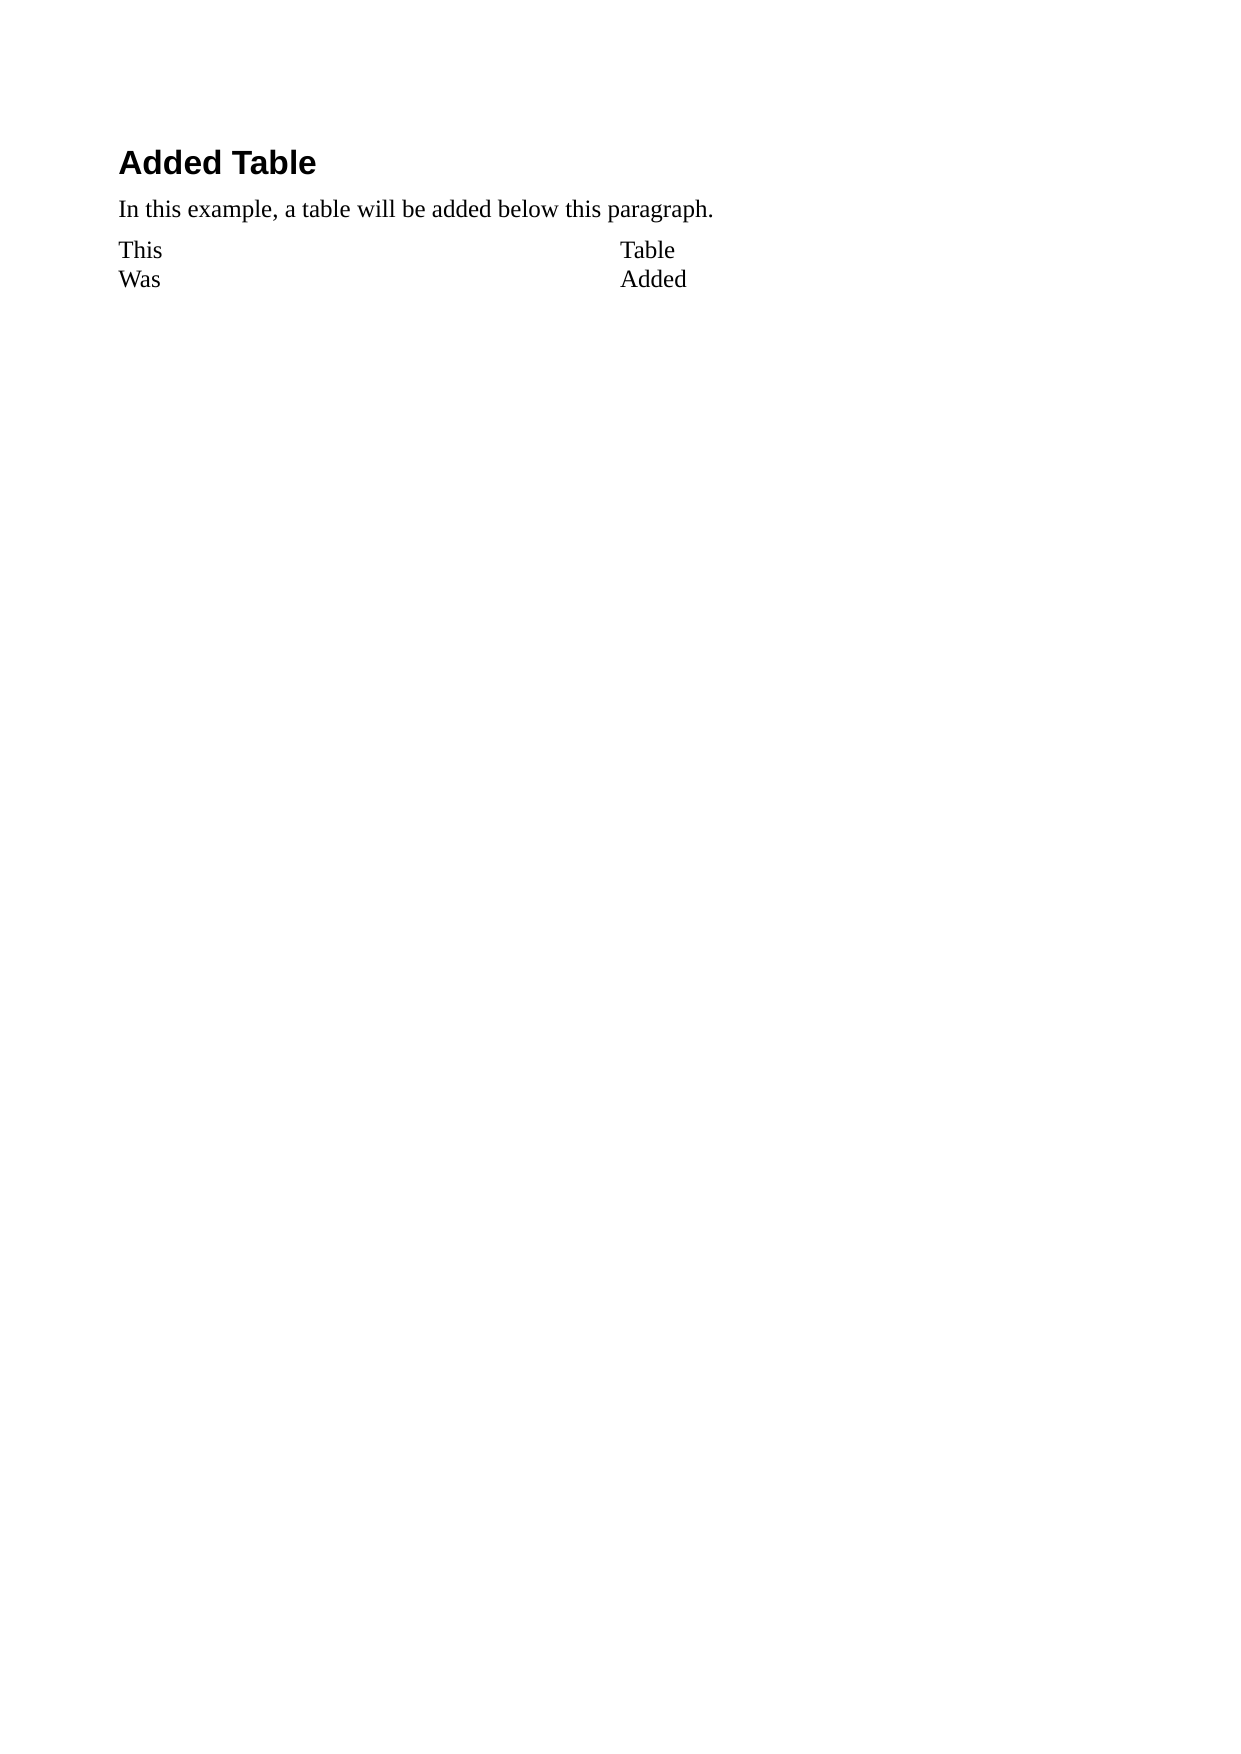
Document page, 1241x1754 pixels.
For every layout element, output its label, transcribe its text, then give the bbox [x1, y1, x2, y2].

table_header Table [620, 236, 1122, 264]
table_header This [118, 236, 620, 264]
table_cell Added [620, 264, 1122, 293]
subtitle Added Table [118, 143, 1122, 182]
text In this example, a table will be added below this paragraph. [118, 194, 1122, 223]
table_cell Was [118, 264, 620, 293]
